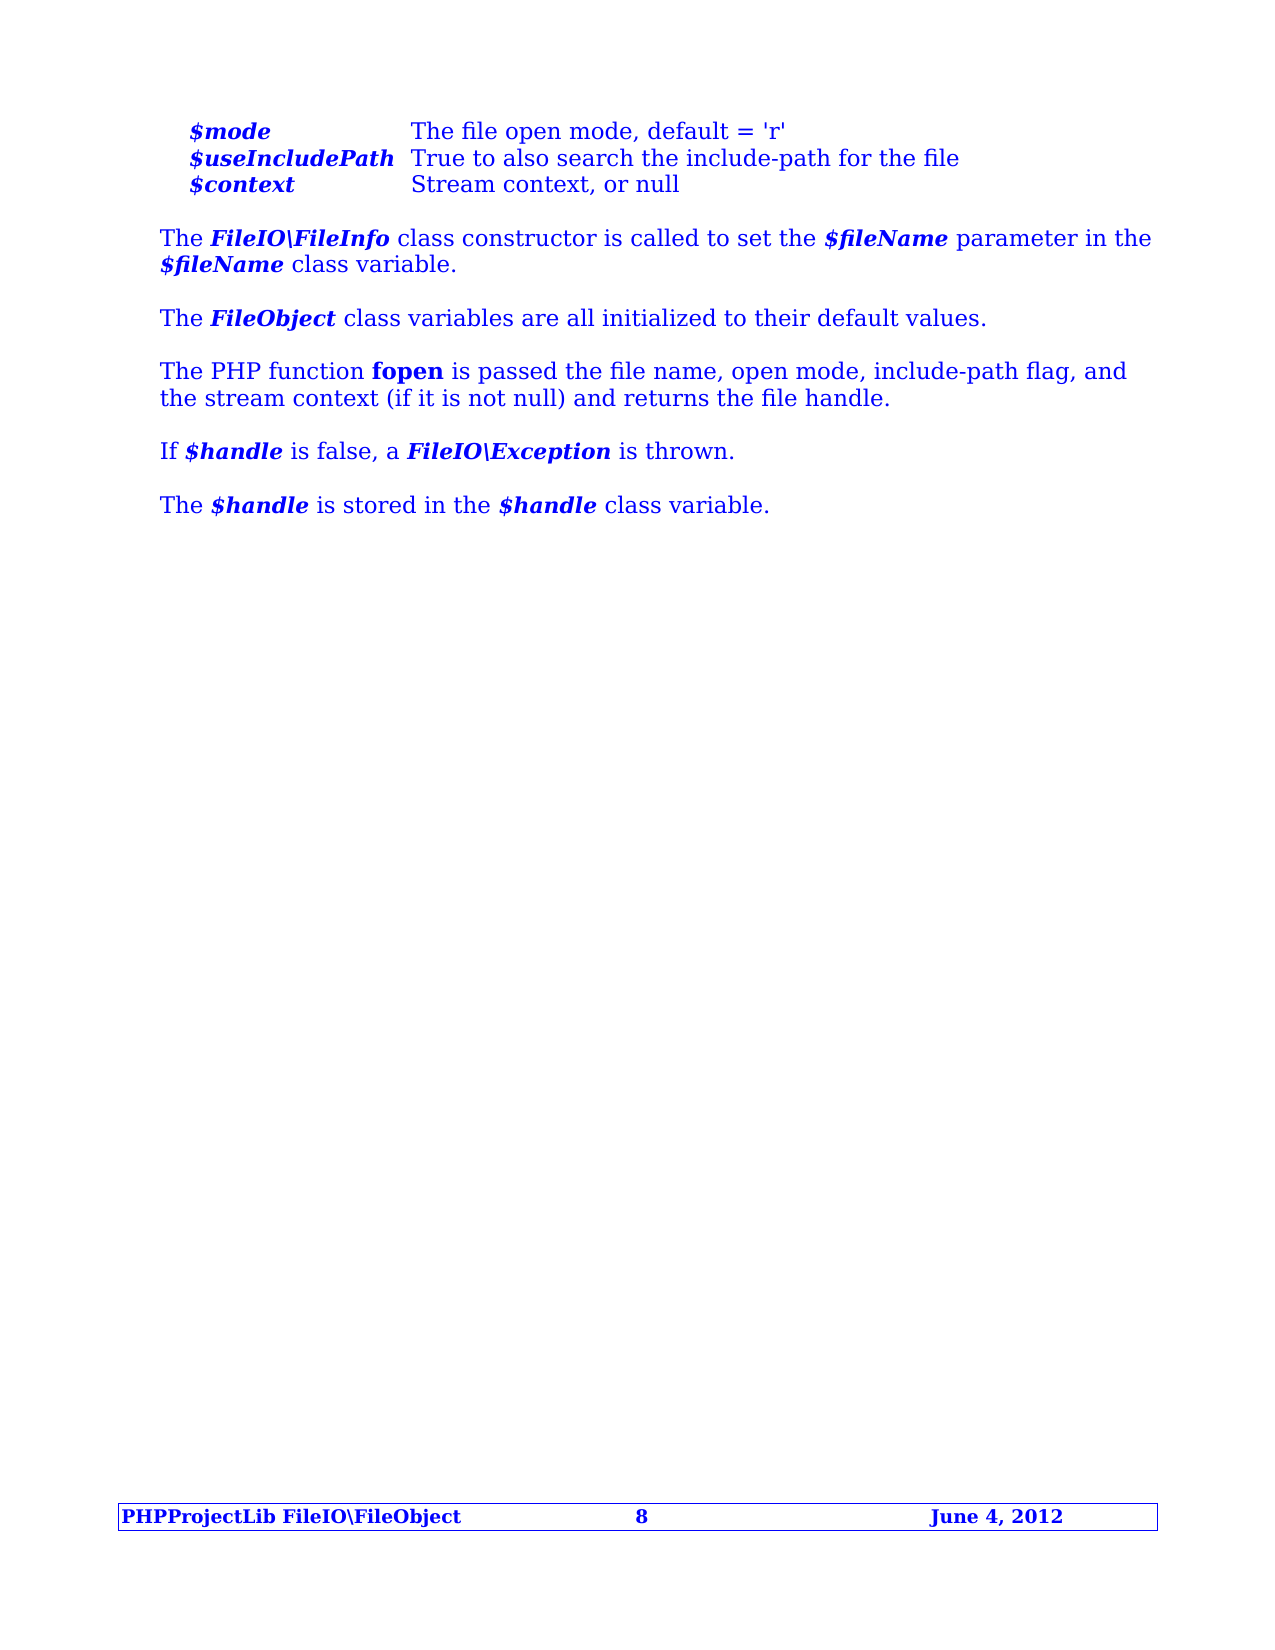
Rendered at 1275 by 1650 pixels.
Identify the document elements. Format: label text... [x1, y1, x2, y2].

text The FileObject class variables are all initialized to their default values. [159, 305, 1157, 331]
text The $handle is stored in the $handle class variable. [159, 492, 1157, 518]
text The FileIO\FileInfo class constructor is called to set the $fileName parameter in the $fileName class variable. [159, 225, 1157, 278]
text $mode The file open mode, default = 'r' [189, 118, 1157, 145]
text If $handle is false, a FileIO\Exception is thrown. [159, 438, 1157, 465]
text $useIncludePath True to also search the include-path for the file [189, 145, 1157, 171]
text The PHP function fopen is passed the file name, open mode, include-path flag, and the stream context (if it is not null) and returns the file handle. [159, 358, 1157, 412]
text $context Stream context, or null [189, 171, 1157, 198]
